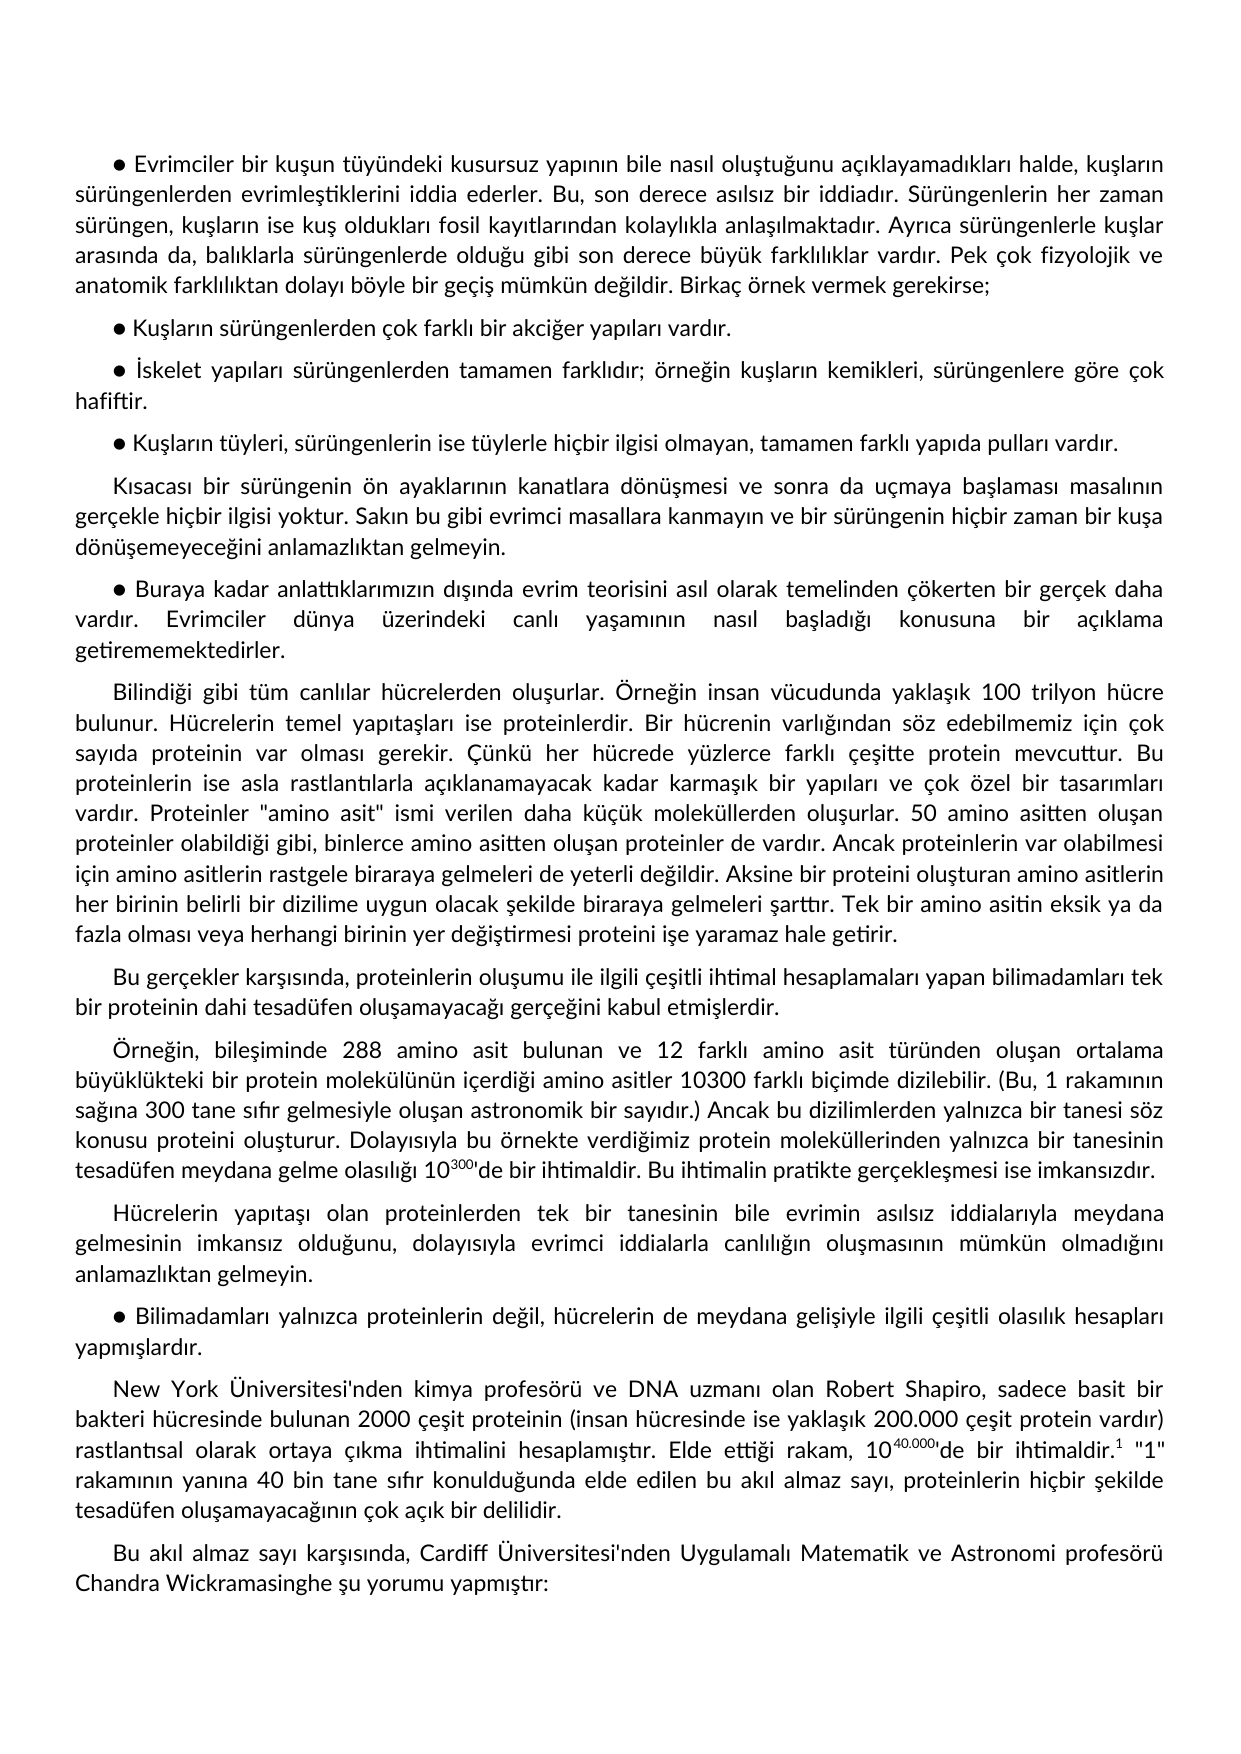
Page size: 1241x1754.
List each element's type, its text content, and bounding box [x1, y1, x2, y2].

text Hücrelerin yapıtaşı olan proteinlerden tek bir tanesinin bile evrimin asılsız iddialarıyla meydana gelmesinin imkansız olduğunu, dolayısıyla evrimci iddialarla canlılığın oluşmasının mümkün olmadığını anlamazlıktan gelmeyin. [75, 1199, 1165, 1287]
text ● Kuşların tüyleri, sürüngenlerin ise tüylerle hiçbir ilgisi olmayan, tamamen farklı yapıda pulları vardır. [75, 429, 1165, 457]
text ● Bilimadamları yalnızca proteinlerin değil, hücrelerin de meydana gelişiyle ilgili çeşitli olasılık hesapları yapmışlardır. [75, 1302, 1165, 1360]
text Bilindiği gibi tüm canlılar hücrelerden oluşurlar. Örneğin insan vücudunda yaklaşık 100 trilyon hücre bulunur. Hücrelerin temel yapıtaşları ise proteinlerdir. Bir hücrenin varlığından söz edebilmemiz için çok sayıda proteinin var olması gerekir. Çünkü her hücrede yüzlerce farklı çeşitte protein mevcuttur. Bu proteinlerin ise asla rastlantılarla açıklanamayacak kadar karmaşık bir yapıları ve çok özel bir tasarımları vardır. Proteinler "amino asit" ismi verilen daha küçük moleküllerden oluşurlar. 50 amino asitten oluşan proteinler olabildiği gibi, binlerce amino asitten oluşan proteinler de vardır. Ancak proteinlerin var olabilmesi için amino asitlerin rastgele biraraya gelmeleri de yeterli değildir. Aksine bir proteini oluşturan amino asitlerin her birinin belirli bir dizilime uygun olacak şekilde biraraya gelmeleri şarttır. Tek bir amino asitin eksik ya da fazla olması veya herhangi birinin yer değiştirmesi proteini işe yaramaz hale getirir. [75, 678, 1165, 947]
text New York Üniversitesi'nden kimya profesörü ve DNA uzmanı olan Robert Shapiro, sadece basit bir bakteri hücresinde bulunan 2000 çeşit proteinin (insan hücresinde ise yaklaşık 200.000 çeşit protein vardır) rastlantısal olarak ortaya çıkma ihtimalini hesaplamıştır. Elde ettiği rakam, 1040.000'de bir ihtimaldir.1 "1" rakamının yanına 40 bin tane sıfır konulduğunda elde edilen bu akıl almaz sayı, proteinlerin hiçbir şekilde tesadüfen oluşamayacağının çok açık bir delilidir. [75, 1375, 1165, 1523]
text Bu akıl almaz sayı karşısında, Cardiff Üniversitesi'nden Uygulamalı Matematik ve Astronomi profesörü Chandra Wickramasinghe şu yorumu yapmıştır: [75, 1538, 1165, 1596]
text ● Buraya kadar anlattıklarımızın dışında evrim teorisini asıl olarak temelinden çökerten bir gerçek daha vardır. Evrimciler dünya üzerindeki canlı yaşamının nasıl başladığı konusuna bir açıklama getirememektedirler. [75, 575, 1165, 663]
text ● Evrimciler bir kuşun tüyündeki kusursuz yapının bile nasıl oluştuğunu açıklayamadıkları halde, kuşların sürüngenlerden evrimleştiklerini iddia ederler. Bu, son derece asılsız bir iddiadır. Sürüngenlerin her zaman sürüngen, kuşların ise kuş oldukları fosil kayıtlarından kolaylıkla anlaşılmaktadır. Ayrıca sürüngenlerle kuşlar arasında da, balıklarla sürüngenlerde olduğu gibi son derece büyük farklılıklar vardır. Pek çok fizyolojik ve anatomik farklılıktan dolayı böyle bir geçiş mümkün değildir. Birkaç örnek vermek gerekirse; [75, 150, 1165, 298]
text Kısacası bir sürüngenin ön ayaklarının kanatlara dönüşmesi ve sonra da uçmaya başlaması masalının gerçekle hiçbir ilgisi yoktur. Sakın bu gibi evrimci masallara kanmayın ve bir sürüngenin hiçbir zaman bir kuşa dönüşemeyeceğini anlamazlıktan gelmeyin. [75, 472, 1165, 560]
text ● Kuşların sürüngenlerden çok farklı bir akciğer yapıları vardır. [75, 313, 1165, 341]
text ● İskelet yapıları sürüngenlerden tamamen farklıdır; örneğin kuşların kemikleri, sürüngenlere göre çok hafiftir. [75, 356, 1165, 414]
text Örneğin, bileşiminde 288 amino asit bulunan ve 12 farklı amino asit türünden oluşan ortalama büyüklükteki bir protein molekülünün içerdiği amino asitler 10300 farklı biçimde dizilebilir. (Bu, 1 rakamının sağına 300 tane sıfır gelmesiyle oluşan astronomik bir sayıdır.) Ancak bu dizilimlerden yalnızca bir tanesi söz konusu proteini oluşturur. Dolayısıyla bu örnekte verdiğimiz protein moleküllerinden yalnızca bir tanesinin tesadüfen meydana gelme olasılığı 10300'de bir ihtimaldir. Bu ihtimalin pratikte gerçekleşmesi ise imkansızdır. [75, 1035, 1165, 1184]
text Bu gerçekler karşısında, proteinlerin oluşumu ile ilgili çeşitli ihtimal hesaplamaları yapan bilimadamları tek bir proteinin dahi tesadüfen oluşamayacağı gerçeğini kabul etmişlerdir. [75, 962, 1165, 1020]
